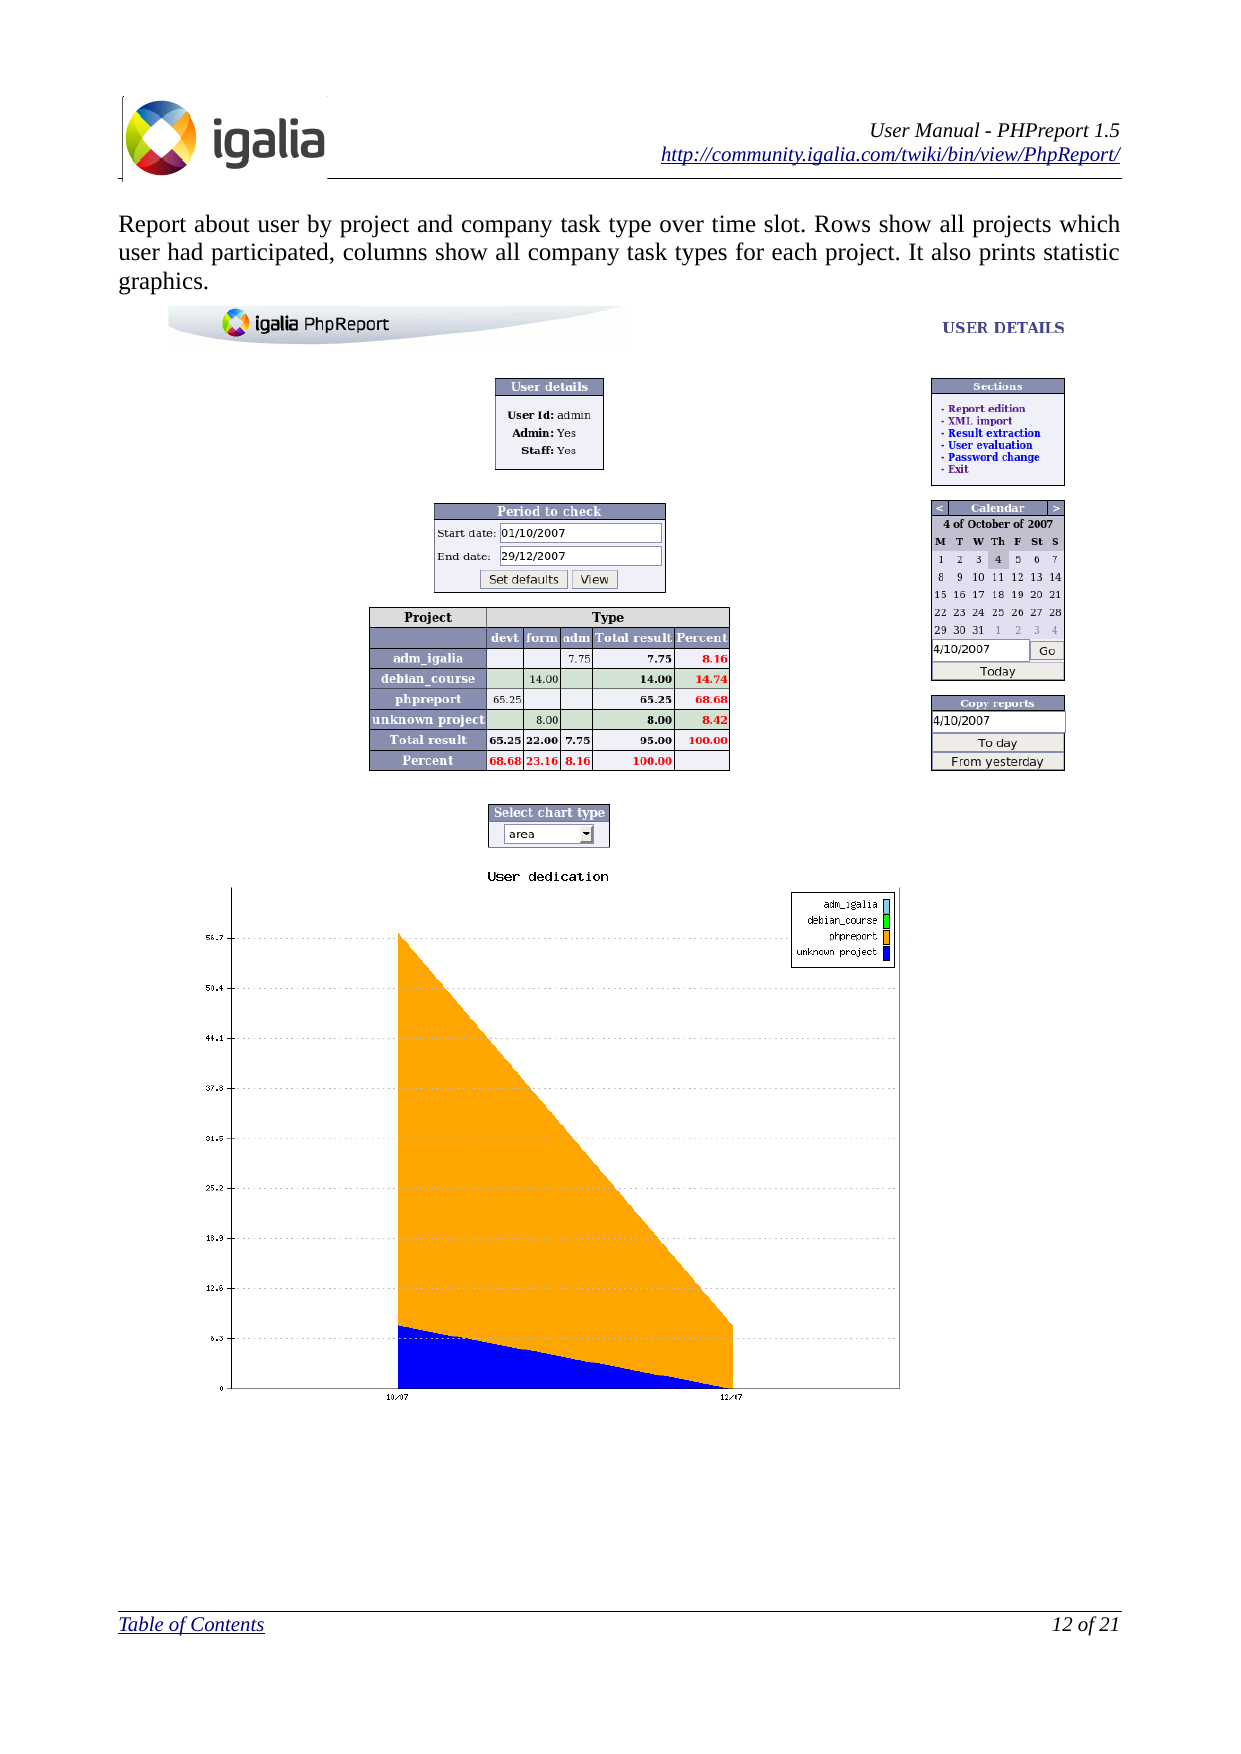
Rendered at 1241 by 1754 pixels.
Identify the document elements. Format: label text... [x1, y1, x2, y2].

text Report about user by project and company task type over time slot. Rows show all projects which user had participated, columns show all company task types for each project. It also prints statistic graphics. [118, 209, 1122, 295]
picture [168, 306, 1072, 1455]
picture [122, 96, 328, 182]
